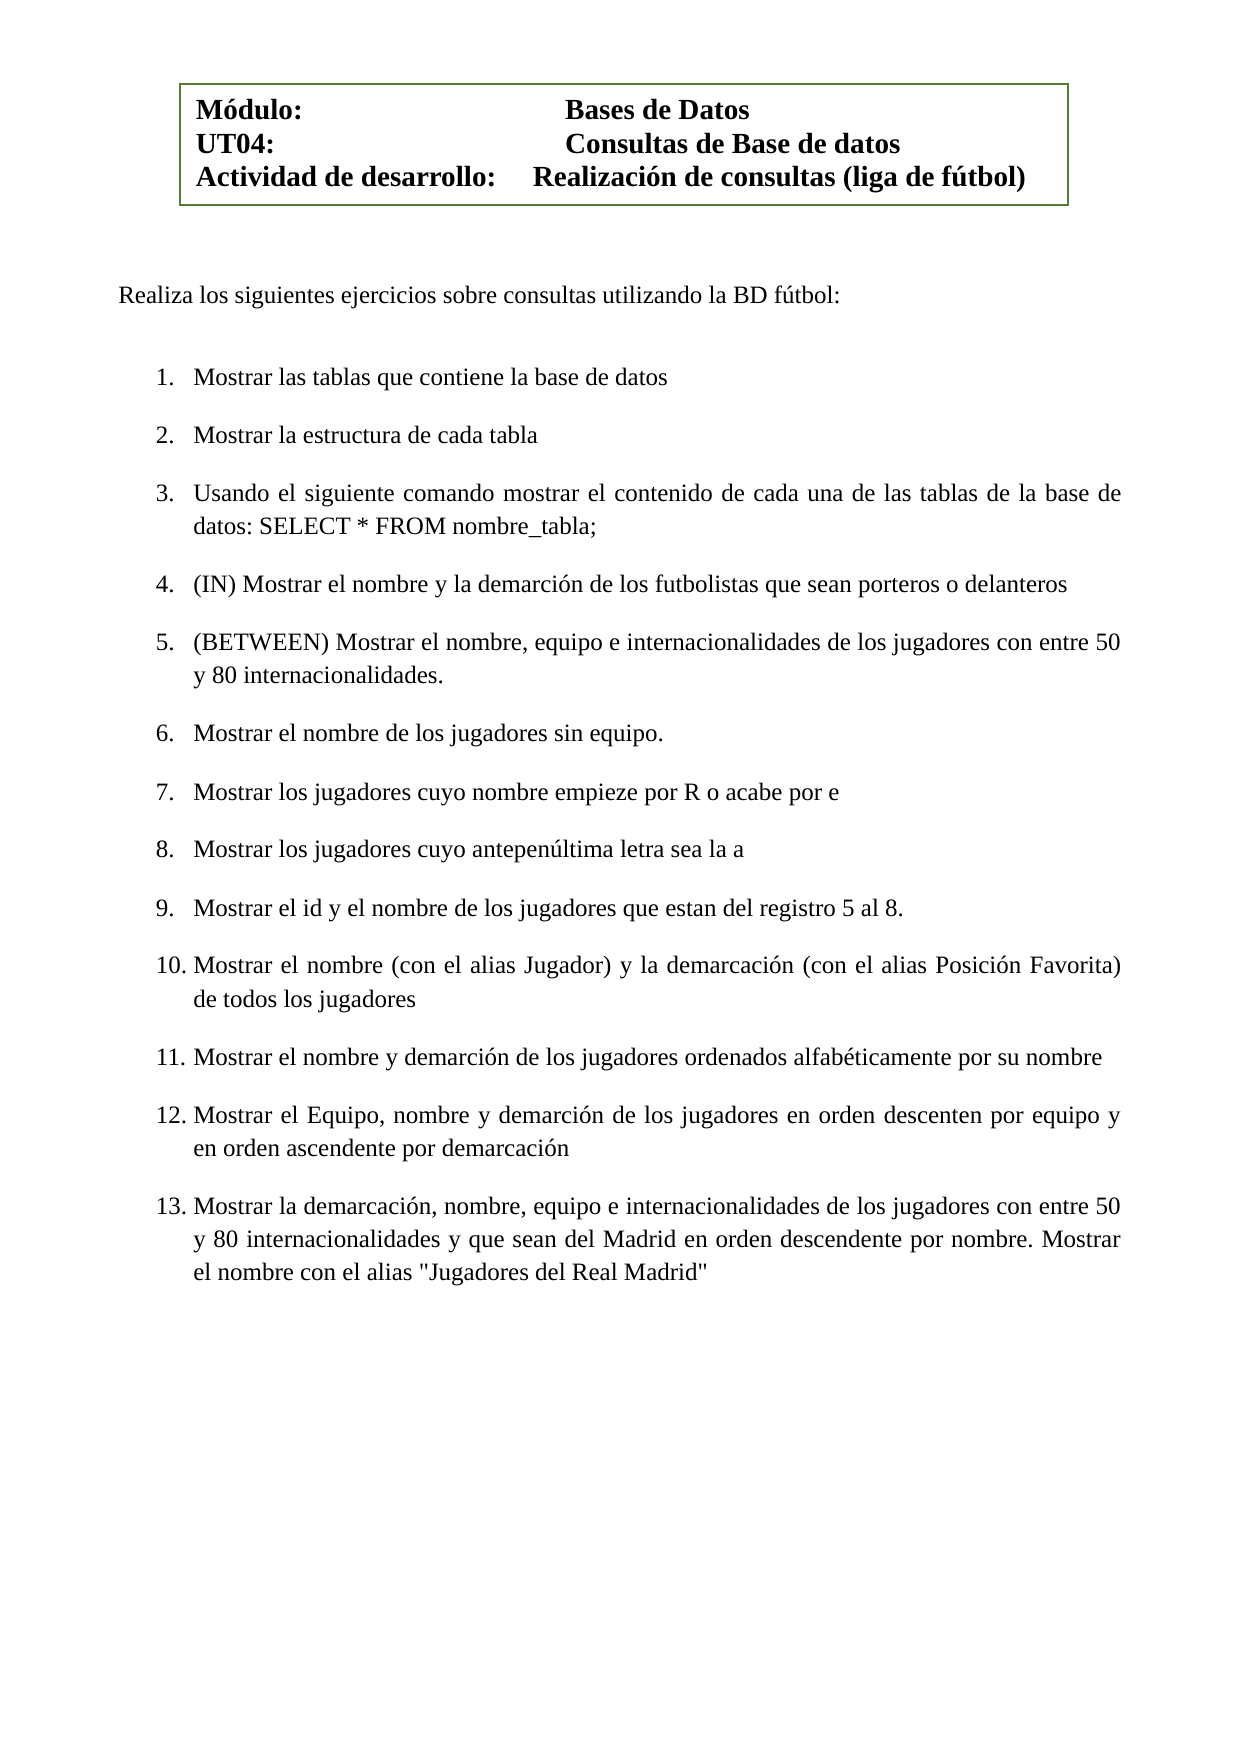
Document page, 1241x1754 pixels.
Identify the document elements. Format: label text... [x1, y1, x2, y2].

list Mostrar los jugadores cuyo nombre empieze por R o acabe por e [156, 777, 1122, 805]
list Mostrar el id y el nombre de los jugadores que estan del registro 5 al 8. [156, 893, 1122, 921]
list Mostrar el nombre de los jugadores sin equipo. [156, 718, 1122, 747]
list Mostrar el nombre (con el alias Jugador) y la demarcación (con el alias Posición Favorita) de todos los jugadores [156, 951, 1122, 1012]
list (BETWEEN) Mostrar el nombre, equipo e internacionalidades de los jugadores con entre 50 y 80 internacionalidades. [156, 627, 1122, 689]
list Usando el siguiente comando mostrar el contenido de cada una de las tablas de la base de datos: SELECT * FROM nombre_tabla; [156, 478, 1122, 540]
text UT04: Consultas de Base de datos [196, 126, 1052, 159]
list Mostrar los jugadores cuyo antepenúltima letra sea la a [156, 834, 1122, 863]
text Actividad de desarrollo: Realización de consultas (liga de fútbol) [196, 159, 1052, 193]
list Mostrar el Equipo, nombre y demarción de los jugadores en orden descenten por equipo y en orden ascendente por demarcación [156, 1100, 1122, 1161]
list (IN) Mostrar el nombre y la demarción de los futbolistas que sean porteros o delanteros [156, 569, 1122, 598]
list Mostrar la demarcación, nombre, equipo e internacionalidades de los jugadores con entre 50 y 80 internacionalidades y que sean del Madrid en orden descendente por nombre. Mostrar el nombre con el alias "Jugadores del Real Madrid" [156, 1191, 1122, 1286]
text Módulo: Bases de Datos [196, 92, 1052, 126]
list Mostrar las tablas que contiene la base de datos [156, 362, 1122, 391]
list Mostrar el nombre y demarción de los jugadores ordenados alfabéticamente por su nombre [156, 1042, 1122, 1070]
list Mostrar la estructura de cada tabla [156, 420, 1122, 449]
text Realiza los siguientes ejercicios sobre consultas utilizando la BD fútbol: [118, 280, 1122, 309]
